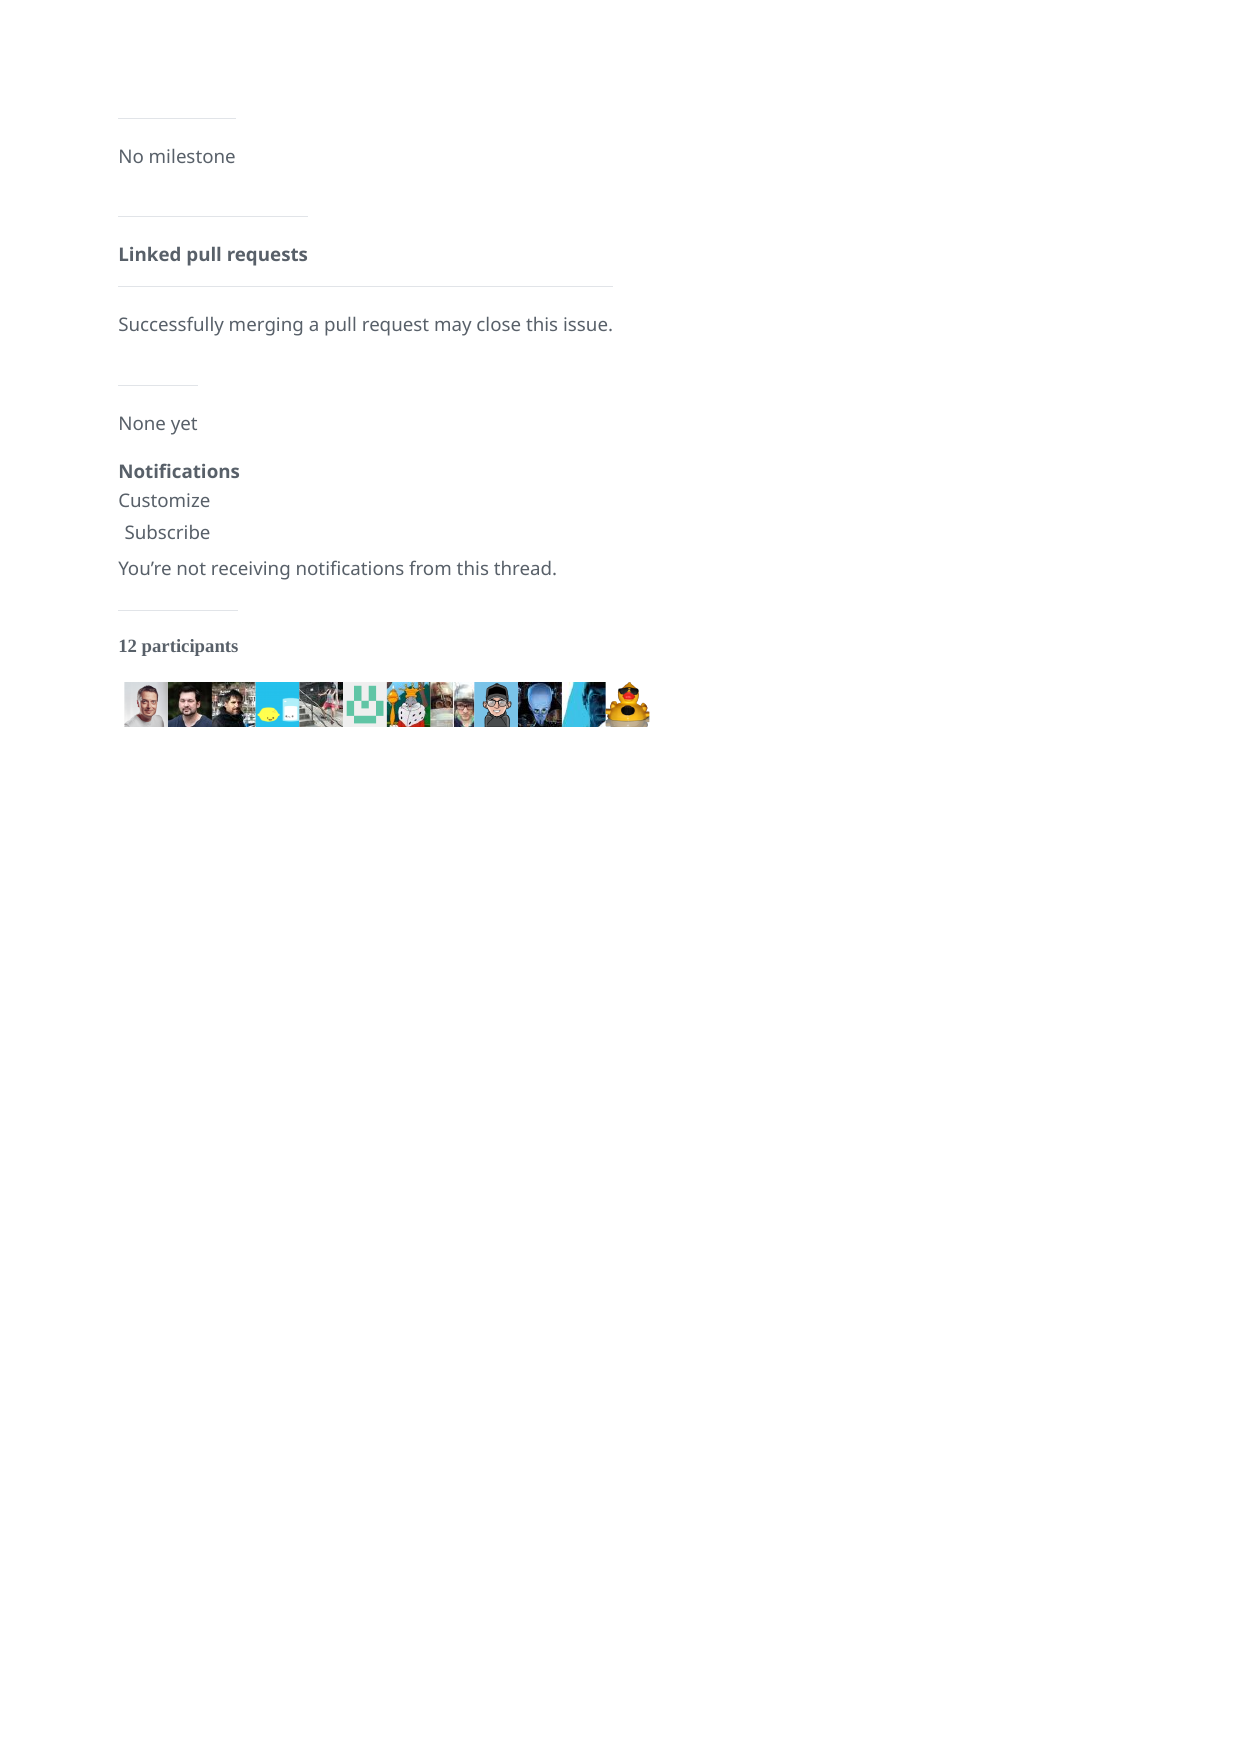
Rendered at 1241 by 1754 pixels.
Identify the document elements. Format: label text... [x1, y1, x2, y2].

text 12 participants [118, 610, 1122, 657]
text You’re not receiving notifications from this thread. [118, 556, 1122, 581]
text Successfully merging a pull request may close this issue. [118, 286, 1122, 337]
text No milestone [118, 118, 1122, 169]
text Subscribe [118, 516, 1122, 545]
text Linked pull requests [118, 216, 1122, 266]
text None yet [118, 385, 1122, 436]
text Notifications [118, 458, 1122, 483]
text Customize [118, 487, 1122, 513]
picture [124, 682, 650, 727]
